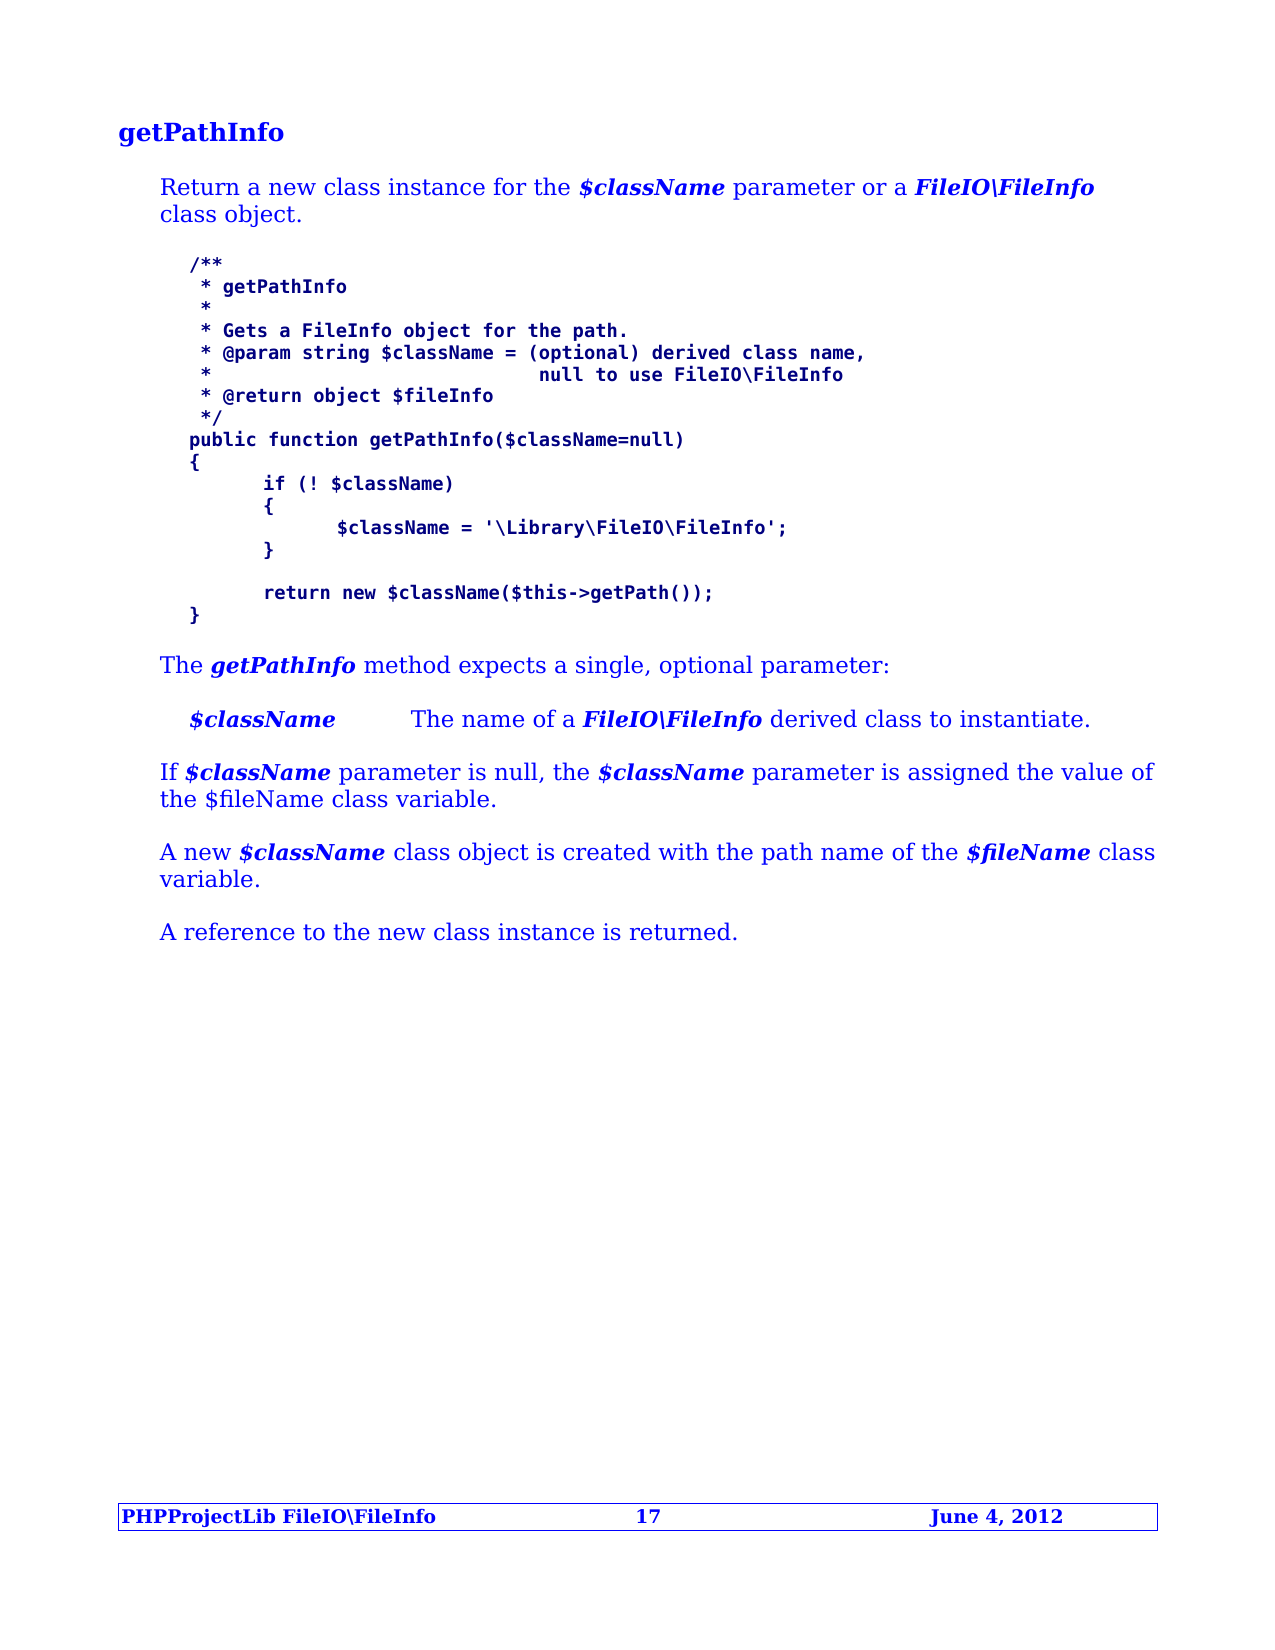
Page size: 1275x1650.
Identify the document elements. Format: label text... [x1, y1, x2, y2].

list { [189, 495, 1157, 517]
text A reference to the new class instance is returned. [159, 919, 1157, 946]
text Return a new class instance for the $className parameter or a FileIO\FileInfo class object. [159, 174, 1157, 227]
list * @return object $fileInfo [189, 385, 1157, 407]
list * [189, 298, 1157, 320]
list } [189, 604, 1157, 626]
list { [189, 451, 1157, 473]
text A new $className class object is created with the path name of the $fileName class variable. [159, 839, 1157, 893]
list } [189, 538, 1157, 560]
list * @param string $className = (optional) derived class name, [189, 342, 1157, 363]
list $className = '\Library\FileIO\FileInfo'; [189, 517, 1157, 538]
list return new $className($this->getPath()); [189, 582, 1157, 604]
title getPathInfo [118, 118, 1157, 147]
text The getPathInfo method expects a single, optional parameter: [159, 653, 1157, 679]
text If $className parameter is null, the $className parameter is assigned the value of the $fileName class variable. [159, 759, 1157, 813]
text $className The name of a FileIO\FileInfo derived class to instantiate. [189, 706, 1157, 733]
list * getPathInfo [189, 276, 1157, 298]
list if (! $className) [189, 473, 1157, 495]
list public function getPathInfo($className=null) [189, 429, 1157, 451]
list /** [189, 254, 1157, 276]
list */ [189, 407, 1157, 429]
list * null to use FileIO\FileInfo [189, 363, 1157, 385]
list * Gets a FileInfo object for the path. [189, 320, 1157, 342]
